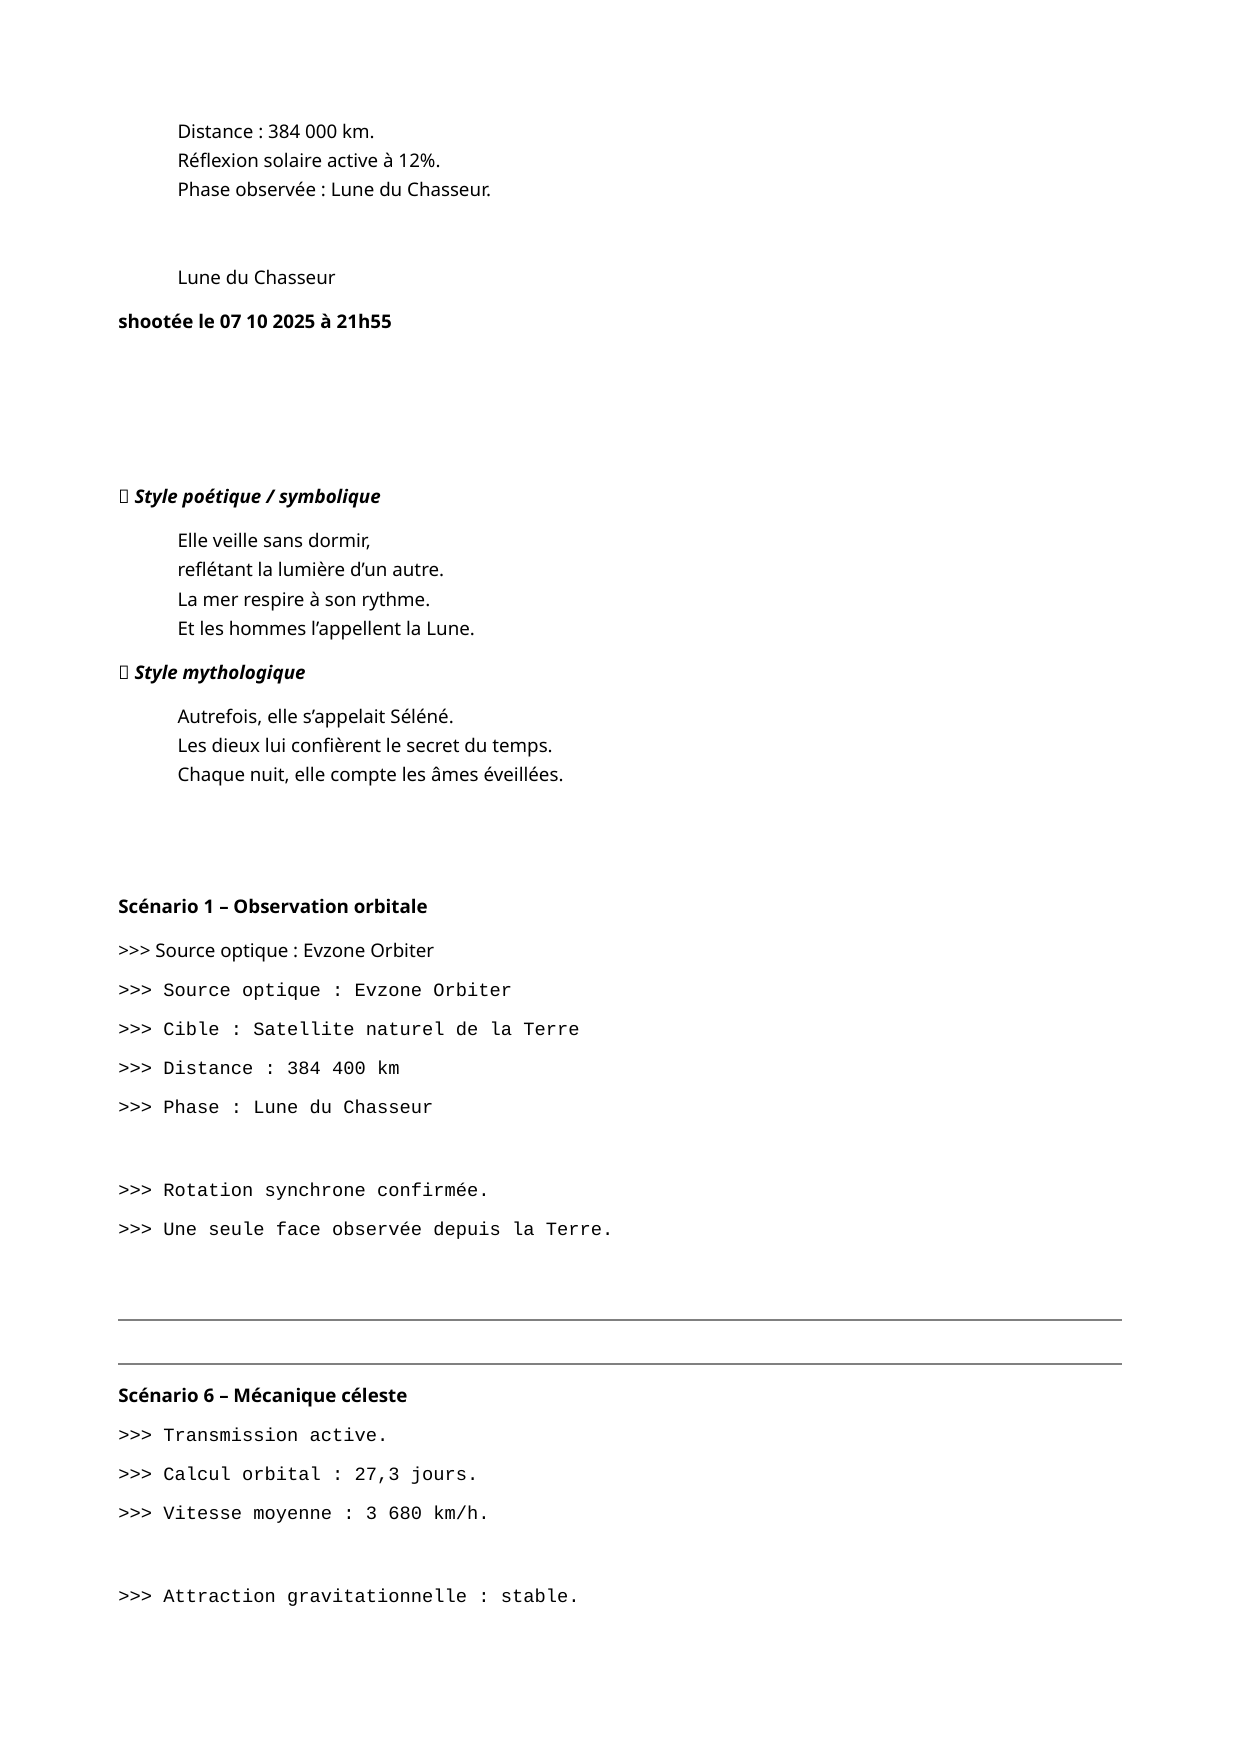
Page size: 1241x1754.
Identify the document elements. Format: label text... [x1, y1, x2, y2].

text >>> Une seule face observée depuis la Terre. [118, 1219, 1122, 1241]
text >>> Transmission active. [118, 1426, 1122, 1447]
text >>> Cible : Satellite naturel de la Terre [118, 1020, 1122, 1041]
text >>> Rotation synchrone confirmée. [118, 1181, 1122, 1202]
text Lune du Chasseur [177, 264, 1063, 290]
subtitle 🔹 Style poétique / symbolique [118, 484, 1122, 509]
text >>> Vitesse moyenne : 3 680 km/h. [118, 1504, 1122, 1525]
text >>> Source optique : Evzone Orbiter [118, 937, 1122, 962]
text Autrefois, elle s’appelait Séléné. Les dieux lui confièrent le secret du temps. Chaque nuit, elle compte les âmes éveillées. [177, 703, 1063, 787]
text >>> Distance : 384 400 km [118, 1059, 1122, 1080]
text >>> Phase : Lune du Chasseur [118, 1098, 1122, 1119]
text >>> Attraction gravitationnelle : stable. [118, 1587, 1122, 1608]
text >>> Calcul orbital : 27,3 jours. [118, 1465, 1122, 1486]
subtitle shootée le 07 10 2025 à 21h55 [118, 308, 1122, 334]
subtitle 🔹 Style mythologique [118, 659, 1122, 685]
text >>> Source optique : Evzone Orbiter [118, 981, 1122, 1002]
text Elle veille sans dormir, reflétant la lumière d’un autre. La mer respire à son rythme. Et les hommes l’appellent la Lune. [177, 527, 1063, 641]
text Distance : 384 000 km. Réflexion solaire active à 12%. Phase observée : Lune du Chasseur. [177, 118, 1063, 202]
subtitle Scénario 6 – Mécanique céleste [118, 1382, 1122, 1408]
subtitle Scénario 1 – Observation orbitale [118, 893, 1122, 919]
